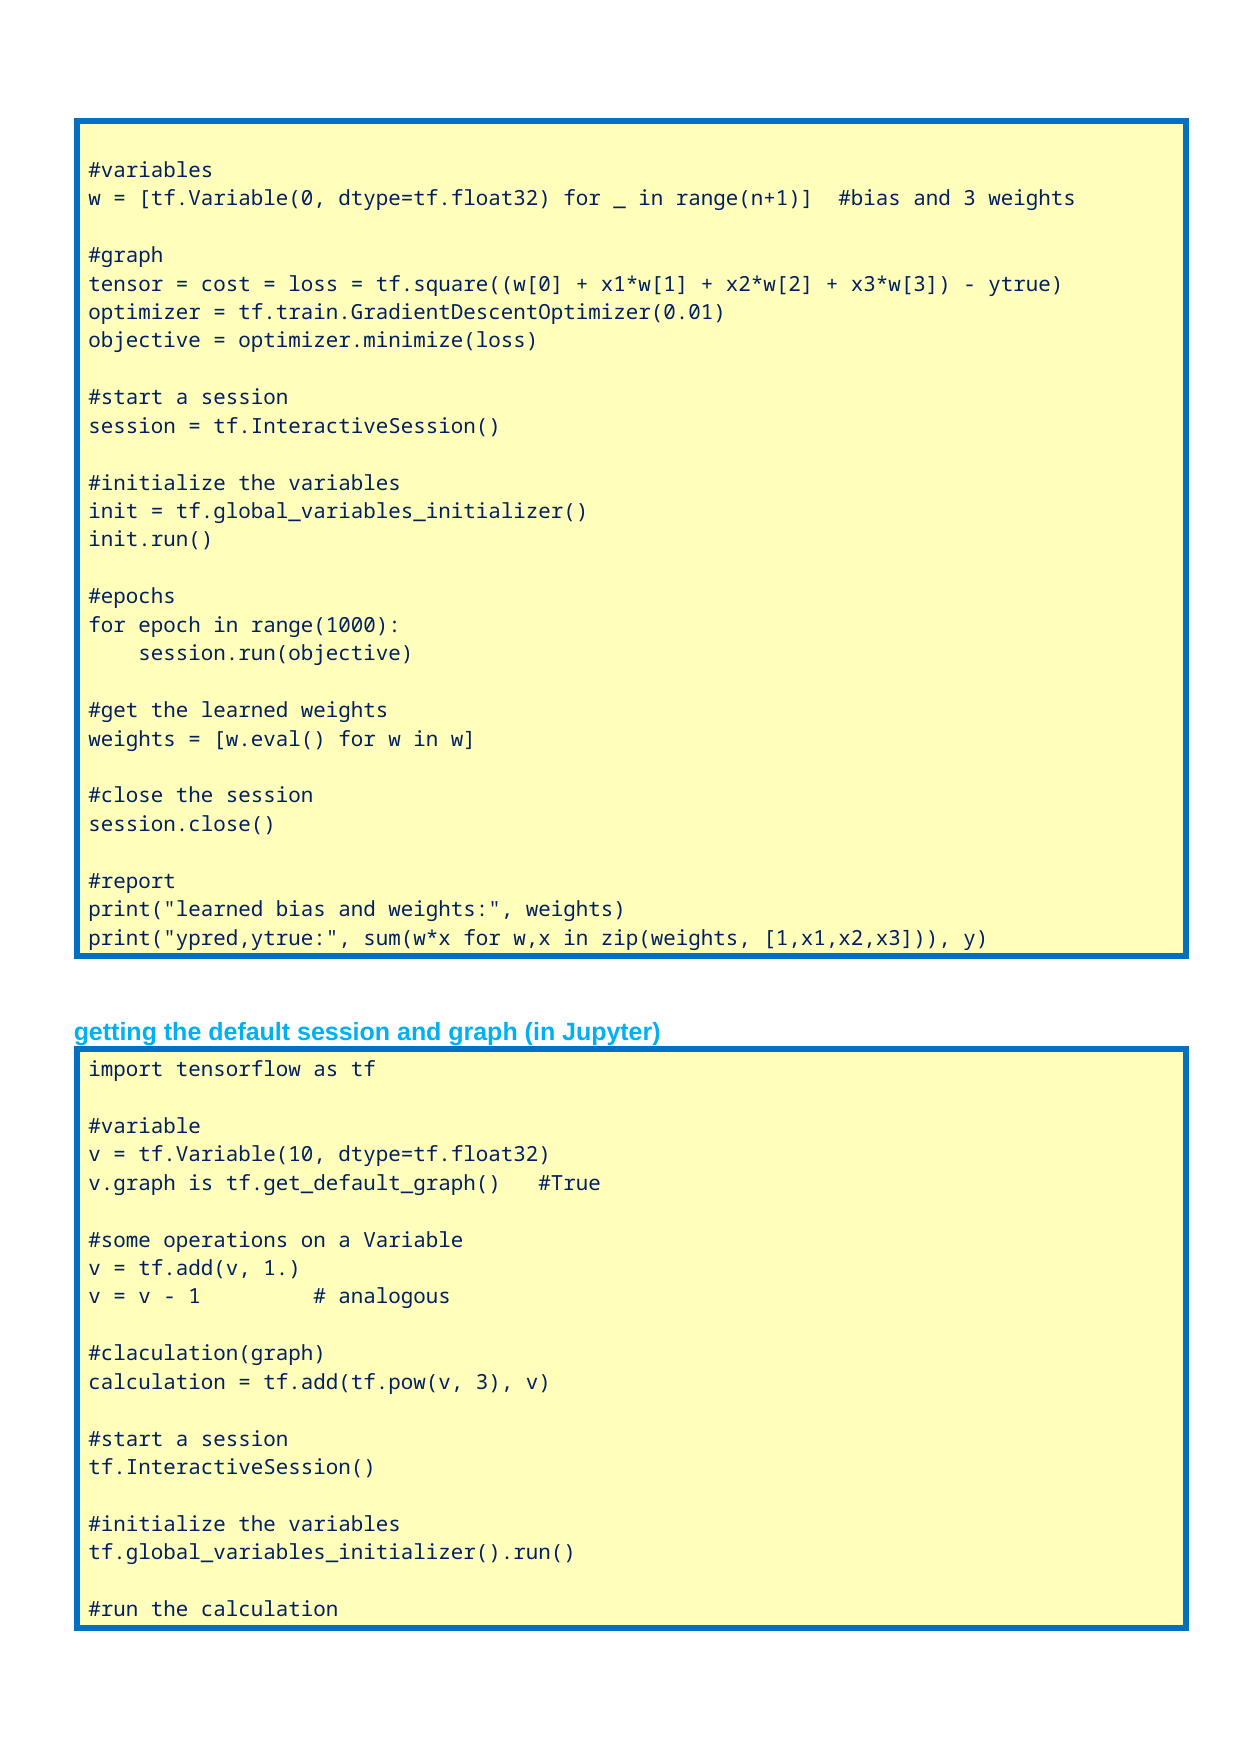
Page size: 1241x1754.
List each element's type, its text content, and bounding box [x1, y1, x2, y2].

text tf.InteractiveSession() [80, 1444, 1183, 1472]
text #run the calculation [80, 1586, 1183, 1625]
text #some operations on a Variable [80, 1216, 1183, 1245]
text #initialize the variables [80, 459, 1183, 488]
text w = [tf.Variable(0, dtype=tf.float32) for _ in range(n+1)] #bias and 3 weights [80, 175, 1183, 203]
text #report [80, 857, 1183, 886]
text v = tf.add(v, 1.) [80, 1245, 1183, 1273]
text v = v - 1 # analogous [80, 1273, 1183, 1302]
text #variable [80, 1103, 1183, 1131]
text #graph [80, 232, 1183, 260]
text #variables [80, 147, 1183, 175]
text v = tf.Variable(10, dtype=tf.float32) [80, 1131, 1183, 1159]
text #claculation(graph) [80, 1330, 1183, 1358]
text #start a session [80, 1415, 1183, 1444]
text objective = optimizer.minimize(loss) [80, 317, 1183, 346]
text import tensorflow as tf [80, 1052, 1183, 1074]
text session.run(objective) [80, 630, 1183, 658]
text calculation = tf.add(tf.pow(v, 3), v) [80, 1358, 1183, 1387]
text init = tf.global_variables_initializer() [80, 488, 1183, 516]
text session.close() [80, 801, 1183, 829]
text init.run() [80, 516, 1183, 545]
text tf.global_variables_initializer().run() [80, 1529, 1183, 1558]
text #get the learned weights [80, 687, 1183, 715]
text #epochs [80, 573, 1183, 602]
text weights = [w.eval() for w in w] [80, 715, 1183, 744]
text optimizer = tf.train.GradientDescentOptimizer(0.01) [80, 289, 1183, 317]
text for epoch in range(1000): [80, 602, 1183, 630]
text print("ypred,ytrue:", sum(w*x for w,x in zip(weights, [1,x1,x2,x3])), y) [80, 914, 1183, 953]
text tensor = cost = loss = tf.square((w[0] + x1*w[1] + x2*w[2] + x3*w[3]) - ytrue) [80, 260, 1183, 289]
text #initialize the variables [80, 1501, 1183, 1529]
text print("learned bias and weights:", weights) [80, 886, 1183, 914]
text session = tf.InteractiveSession() [80, 402, 1183, 431]
text #close the session [80, 772, 1183, 801]
title getting the default session and graph (in Jupyter) [73, 1017, 1189, 1046]
text v.graph is tf.get_default_graph() #True [80, 1159, 1183, 1188]
text #start a session [80, 374, 1183, 402]
